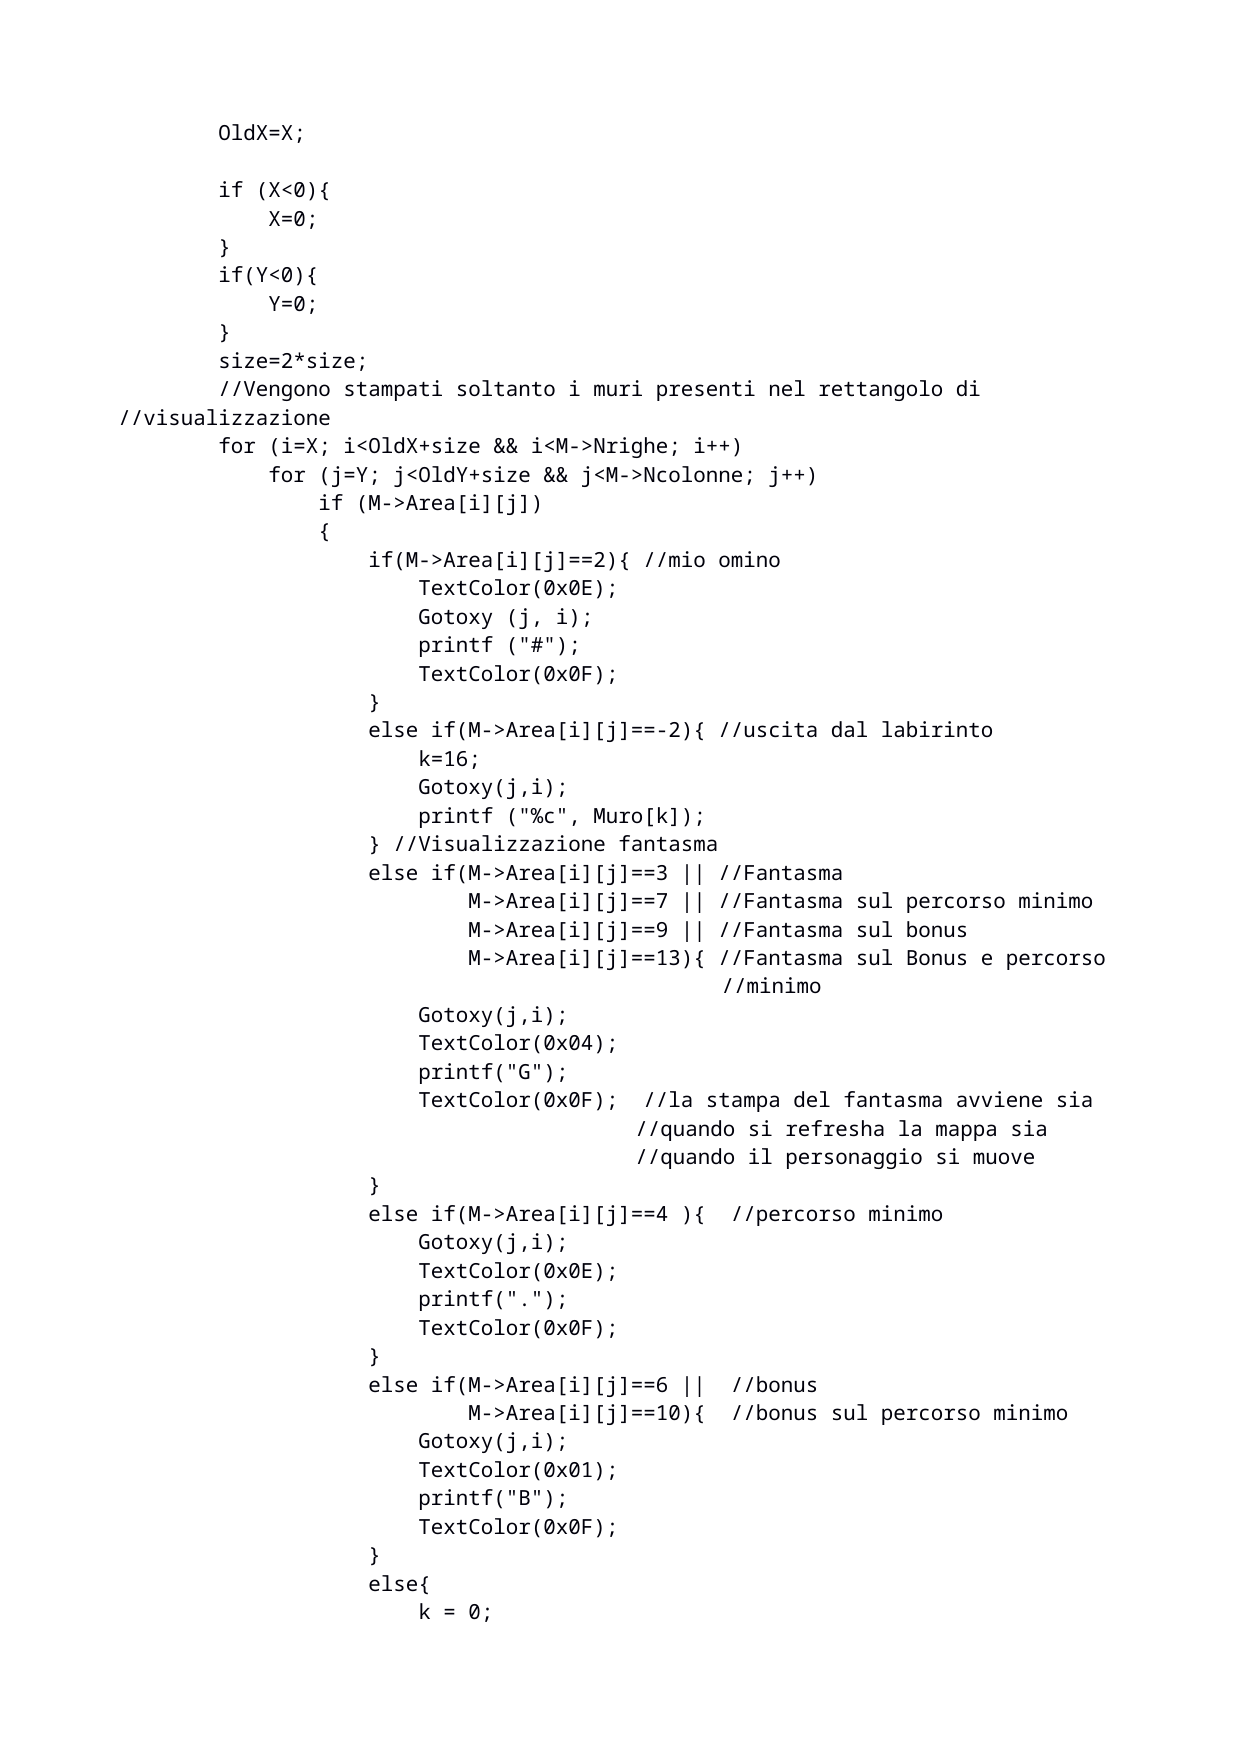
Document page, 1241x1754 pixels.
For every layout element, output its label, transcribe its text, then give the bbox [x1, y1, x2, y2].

text else{ [118, 1569, 1122, 1597]
text printf ("%c", Muro[k]); [118, 801, 1122, 829]
text } //Visualizzazione fantasma [118, 829, 1122, 858]
text else if(M->Area[i][j]==6 || //bonus [118, 1370, 1122, 1398]
text TextColor(0x0F); [118, 1313, 1122, 1341]
text } [118, 1171, 1122, 1199]
text k=16; [118, 744, 1122, 772]
text TextColor(0x0E); [118, 1256, 1122, 1284]
text TextColor(0x0F); //la stampa del fantasma avviene sia //quando si refresha la mappa sia //quando il personaggio si muove [118, 1085, 1122, 1171]
text for (j=Y; j<OldY+size && j<M->Ncolonne; j++) [118, 460, 1122, 488]
text printf ("#"); [118, 630, 1122, 659]
text } [118, 232, 1122, 261]
text printf("B"); [118, 1483, 1122, 1512]
text TextColor(0x01); [118, 1455, 1122, 1483]
text TextColor(0x04); [118, 1028, 1122, 1057]
text M->Area[i][j]==13){ //Fantasma sul Bonus e percorso //minimo [118, 943, 1122, 1000]
text M->Area[i][j]==9 || //Fantasma sul bonus [118, 915, 1122, 943]
text printf("."); [118, 1284, 1122, 1313]
text M->Area[i][j]==7 || //Fantasma sul percorso minimo [118, 886, 1122, 915]
text } [118, 687, 1122, 716]
text if(Y<0){ [118, 261, 1122, 289]
text X=0; [118, 204, 1122, 232]
text printf("G"); [118, 1057, 1122, 1085]
text else if(M->Area[i][j]==3 || //Fantasma [118, 858, 1122, 886]
text Gotoxy(j,i); [118, 1000, 1122, 1028]
text Y=0; [118, 289, 1122, 317]
text Gotoxy(j,i); [118, 772, 1122, 801]
text size=2*size; [118, 346, 1122, 374]
text if (X<0){ [118, 175, 1122, 204]
text if (M->Area[i][j]) [118, 488, 1122, 517]
text { [118, 517, 1122, 545]
text TextColor(0x0F); [118, 1512, 1122, 1540]
text Gotoxy (j, i); [118, 602, 1122, 630]
text for (i=X; i<OldX+size && i<M->Nrighe; i++) [118, 431, 1122, 460]
text else if(M->Area[i][j]==4 ){ //percorso minimo [118, 1199, 1122, 1227]
text M->Area[i][j]==10){ //bonus sul percorso minimo [118, 1398, 1122, 1427]
text OldX=X; [118, 118, 1122, 147]
text Gotoxy(j,i); [118, 1227, 1122, 1256]
text TextColor(0x0F); [118, 659, 1122, 687]
text Gotoxy(j,i); [118, 1427, 1122, 1455]
text } [118, 1341, 1122, 1370]
text } [118, 317, 1122, 346]
text } [118, 1540, 1122, 1569]
text else if(M->Area[i][j]==-2){ //uscita dal labirinto [118, 716, 1122, 744]
text if(M->Area[i][j]==2){ //mio omino [118, 545, 1122, 573]
text TextColor(0x0E); [118, 573, 1122, 602]
text k = 0; [118, 1597, 1122, 1626]
text //Vengono stampati soltanto i muri presenti nel rettangolo di //visualizzazione [118, 374, 1122, 431]
